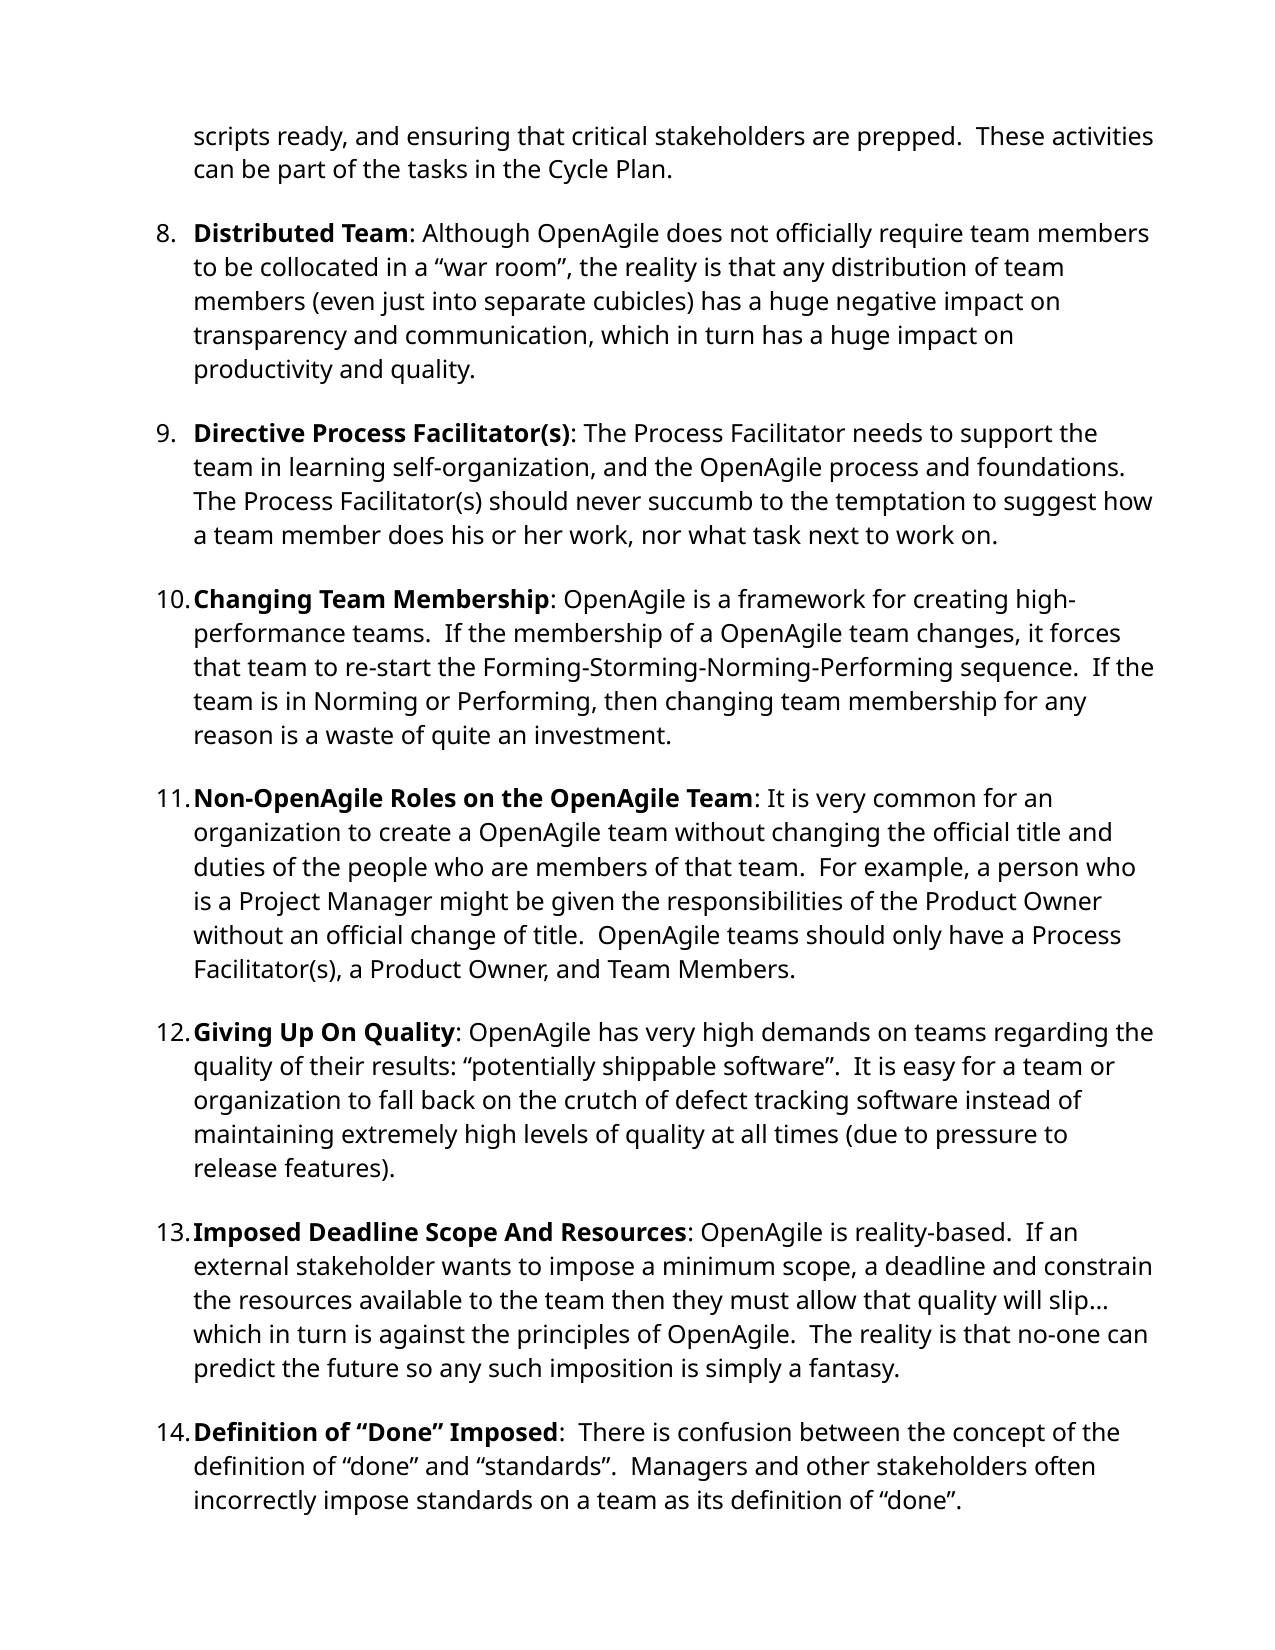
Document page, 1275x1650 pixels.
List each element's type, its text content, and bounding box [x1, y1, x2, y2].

list Imposed Deadline Scope And Resources: OpenAgile is reality-based. If an external stakeholder wants to impose a minimum scope, a deadline and constrain the resources available to the team then they must allow that quality will slip… which in turn is against the principles of OpenAgile. The reality is that no-one can predict the future so any such imposition is simply a fantasy. [156, 1215, 1157, 1385]
list scripts ready, and ensuring that critical stakeholders are prepped. These activities can be part of the tasks in the Cycle Plan. [156, 118, 1157, 186]
list Directive Process Facilitator(s): The Process Facilitator needs to support the team in learning self-organization, and the OpenAgile process and foundations. The Process Facilitator(s) should never succumb to the temptation to suggest how a team member does his or her work, nor what task next to work on. [156, 416, 1157, 552]
list Non-OpenAgile Roles on the OpenAgile Team: It is very common for an organization to create a OpenAgile team without changing the official title and duties of the people who are members of that team. For example, a person who is a Project Manager might be given the responsibilities of the Product Owner without an official change of title. OpenAgile teams should only have a Process Facilitator(s), a Product Owner, and Team Members. [156, 781, 1157, 985]
list Giving Up On Quality: OpenAgile has very high demands on teams regarding the quality of their results: “potentially shippable software”. It is easy for a team or organization to fall back on the crutch of defect tracking software instead of maintaining extremely high levels of quality at all times (due to pressure to release features). [156, 1015, 1157, 1185]
list Definition of “Done” Imposed: There is confusion between the concept of the definition of “done” and “standards”. Managers and other stakeholders often incorrectly impose standards on a team as its definition of “done”. [156, 1414, 1157, 1517]
list Distributed Team: Although OpenAgile does not officially require team members to be collocated in a “war room”, the reality is that any distribution of team members (even just into separate cubicles) has a huge negative impact on transparency and communication, which in turn has a huge impact on productivity and quality. [156, 216, 1157, 386]
list Changing Team Membership: OpenAgile is a framework for creating high-performance teams. If the membership of a OpenAgile team changes, it forces that team to re-start the Forming-Storming-Norming-Performing sequence. If the team is in Norming or Performing, then changing team membership for any reason is a waste of quite an investment. [156, 581, 1157, 752]
